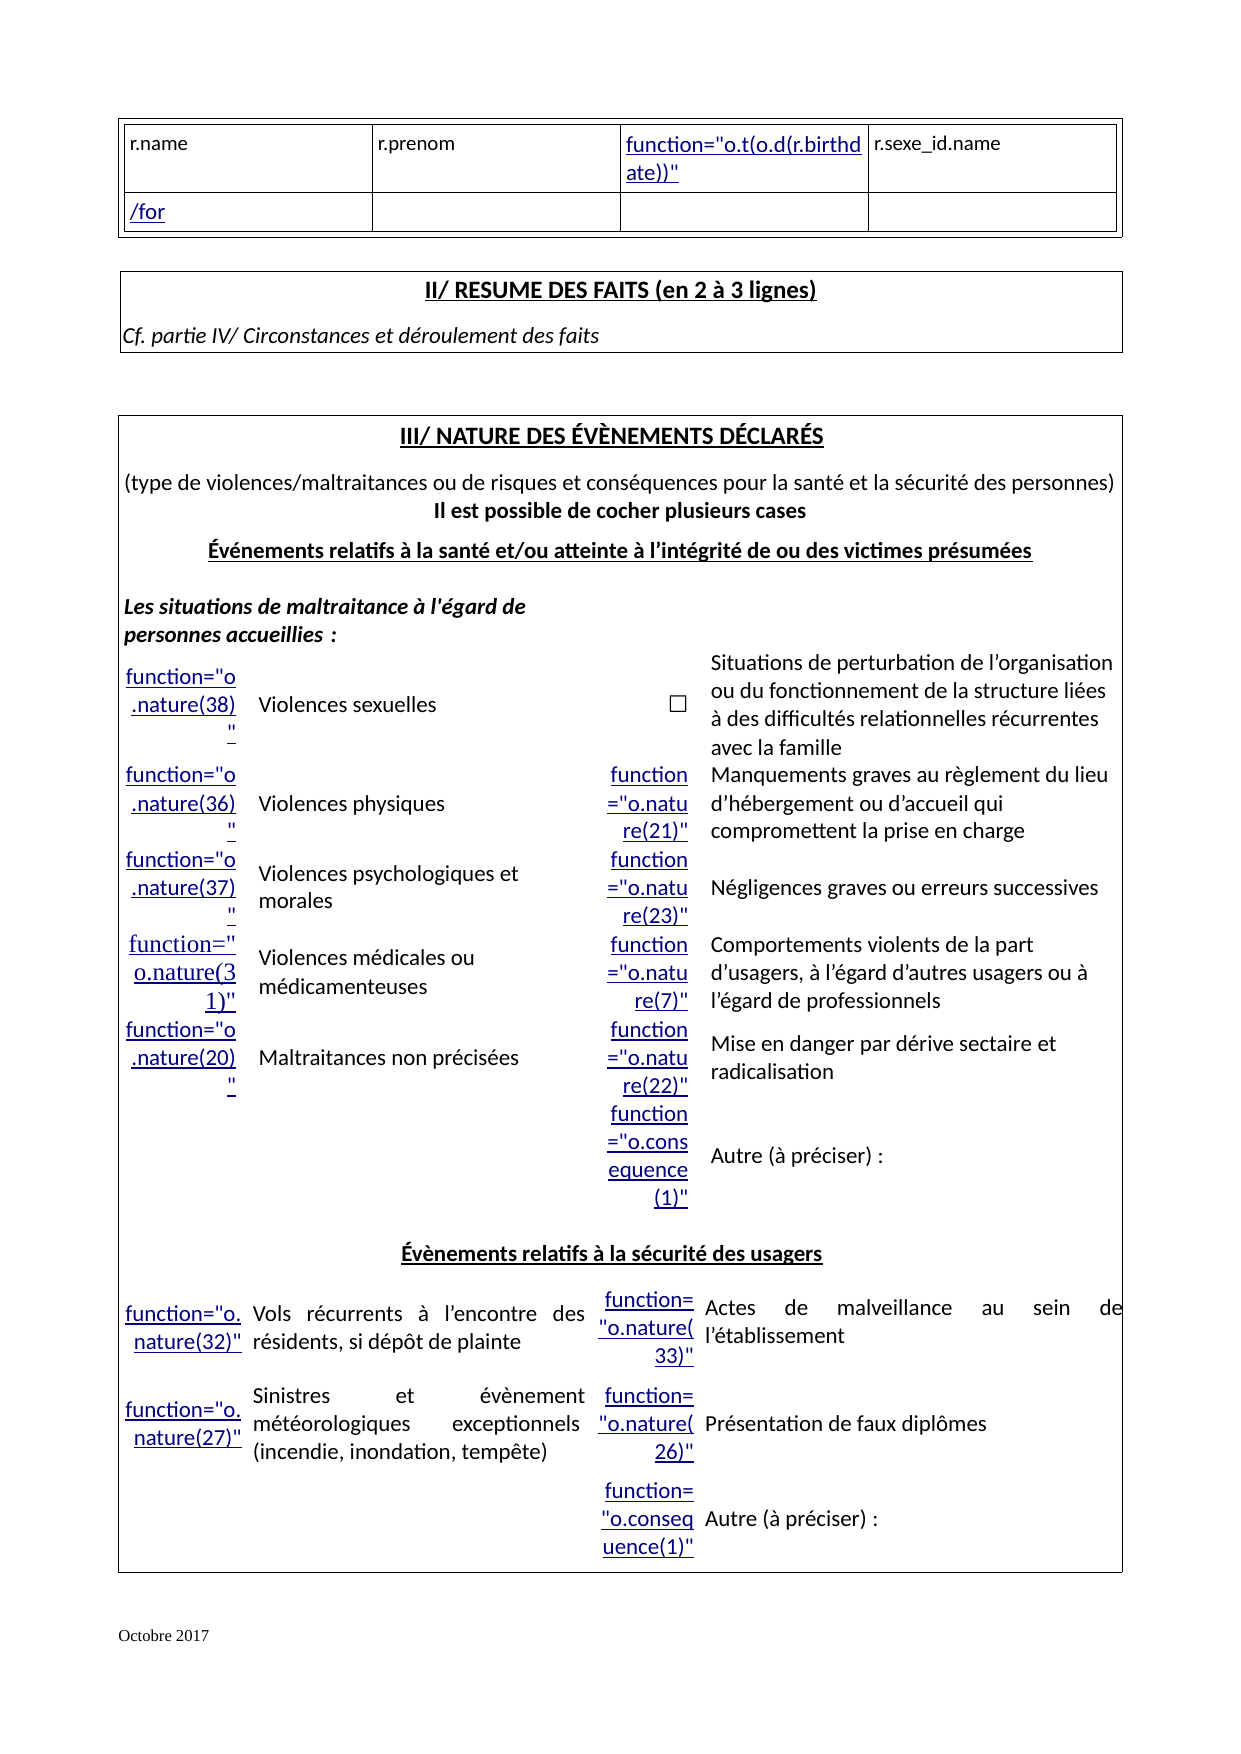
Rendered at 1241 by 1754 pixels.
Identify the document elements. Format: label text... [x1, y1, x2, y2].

table_header Évènements relatifs à la sécurité des usagers [119, 1211, 1122, 1280]
table_cell Violences psychologiques et morales [247, 845, 591, 929]
table_cell function="o.nature(22)" [591, 1015, 699, 1099]
table_cell function="o.nature(26)" [591, 1375, 699, 1471]
table_cell [247, 1471, 591, 1566]
table_cell [373, 193, 620, 231]
table_cell function="o.nature(27)" [119, 1375, 247, 1471]
table_cell r.sexe_id.name [869, 125, 1116, 192]
table_cell function="o.nature(36)" [119, 761, 247, 845]
table_cell function="o.nature(21)" [591, 761, 699, 845]
table_cell function="o.nature(23)" [591, 845, 699, 929]
table_cell Négligences graves ou erreurs successives [699, 845, 1122, 929]
table_cell Comportements violents de la part d’usagers, à l’égard d’autres usagers ou à l’égard de professionnels [699, 929, 1122, 1015]
table_cell [869, 193, 1116, 231]
table_cell function="o.t(o.d(r.birthdate))" [621, 125, 868, 192]
table_cell function="o.nature(7)" [591, 929, 699, 1015]
table_cell Mise en danger par dérive sectaire et radicalisation [699, 1015, 1122, 1099]
table_cell [247, 1099, 591, 1211]
table_cell function="o.consequence(1)" [591, 1099, 699, 1211]
table_cell Manquements graves au règlement du lieu d’hébergement ou d’accueil qui compromettent la prise en charge [699, 761, 1122, 845]
table_cell [119, 1099, 247, 1211]
table_cell /for [125, 193, 372, 231]
table_header function="o.nature(32)" [119, 1280, 247, 1375]
table_header Violences sexuelles [247, 649, 591, 761]
table_header Situations de perturbation de l’organisation ou du fonctionnement de la structure liées à des difficultés relationnelles récurrentes avec la famille [699, 649, 1122, 761]
table_cell function="o.nature(20)" [119, 1015, 247, 1099]
table_cell r.name [125, 125, 372, 192]
table_cell [621, 193, 868, 231]
table_header ☐ [591, 649, 699, 761]
table_header [119, 119, 1122, 237]
table_header III/ NATURE DES ÉVÈNEMENTS DÉCLARÉS (type de violences/maltraitances ou de risques et conséquences pour la santé et la sécurité des personnes) Il est possible de cocher plusieurs cases Événements relatifs à la santé et/ou atteinte à l’intégrité de ou des victimes présumées Les situations de maltraitance à l'égard de personnes accueillies : [119, 416, 1122, 649]
table_cell Présentation de faux diplômes [699, 1375, 1122, 1471]
table_header function="o.nature(33)" [591, 1280, 699, 1375]
table_cell Maltraitances non précisées [247, 1015, 591, 1099]
table_cell r.prenom [373, 125, 620, 192]
table_cell Autre (à préciser) : [699, 1099, 1122, 1211]
table_cell function="o.nature(37)" [119, 845, 247, 929]
table_cell [119, 1471, 247, 1566]
table_header function="o.nature(38)" [119, 649, 247, 761]
text II/ RESUME DES FAITS (en 2 à 3 lignes) [121, 272, 1122, 304]
table_cell function="o.nature(31)" [119, 929, 247, 1015]
table_header Actes de malveillance au sein de l’établissement [699, 1280, 1122, 1375]
table_header Vols récurrents à l’encontre des résidents, si dépôt de plainte [247, 1280, 591, 1375]
table_cell Autre (à préciser) : [699, 1471, 1122, 1566]
text Cf. partie IV/ Circonstances et déroulement des faits [121, 318, 1122, 352]
table_cell function="o.consequence(1)" [591, 1471, 699, 1566]
table_cell Sinistres et évènement météorologiques exceptionnels (incendie, inondation, tempête) [247, 1375, 591, 1471]
table_cell Violences physiques [247, 761, 591, 845]
table_cell Violences médicales ou médicamenteuses [247, 929, 591, 1015]
